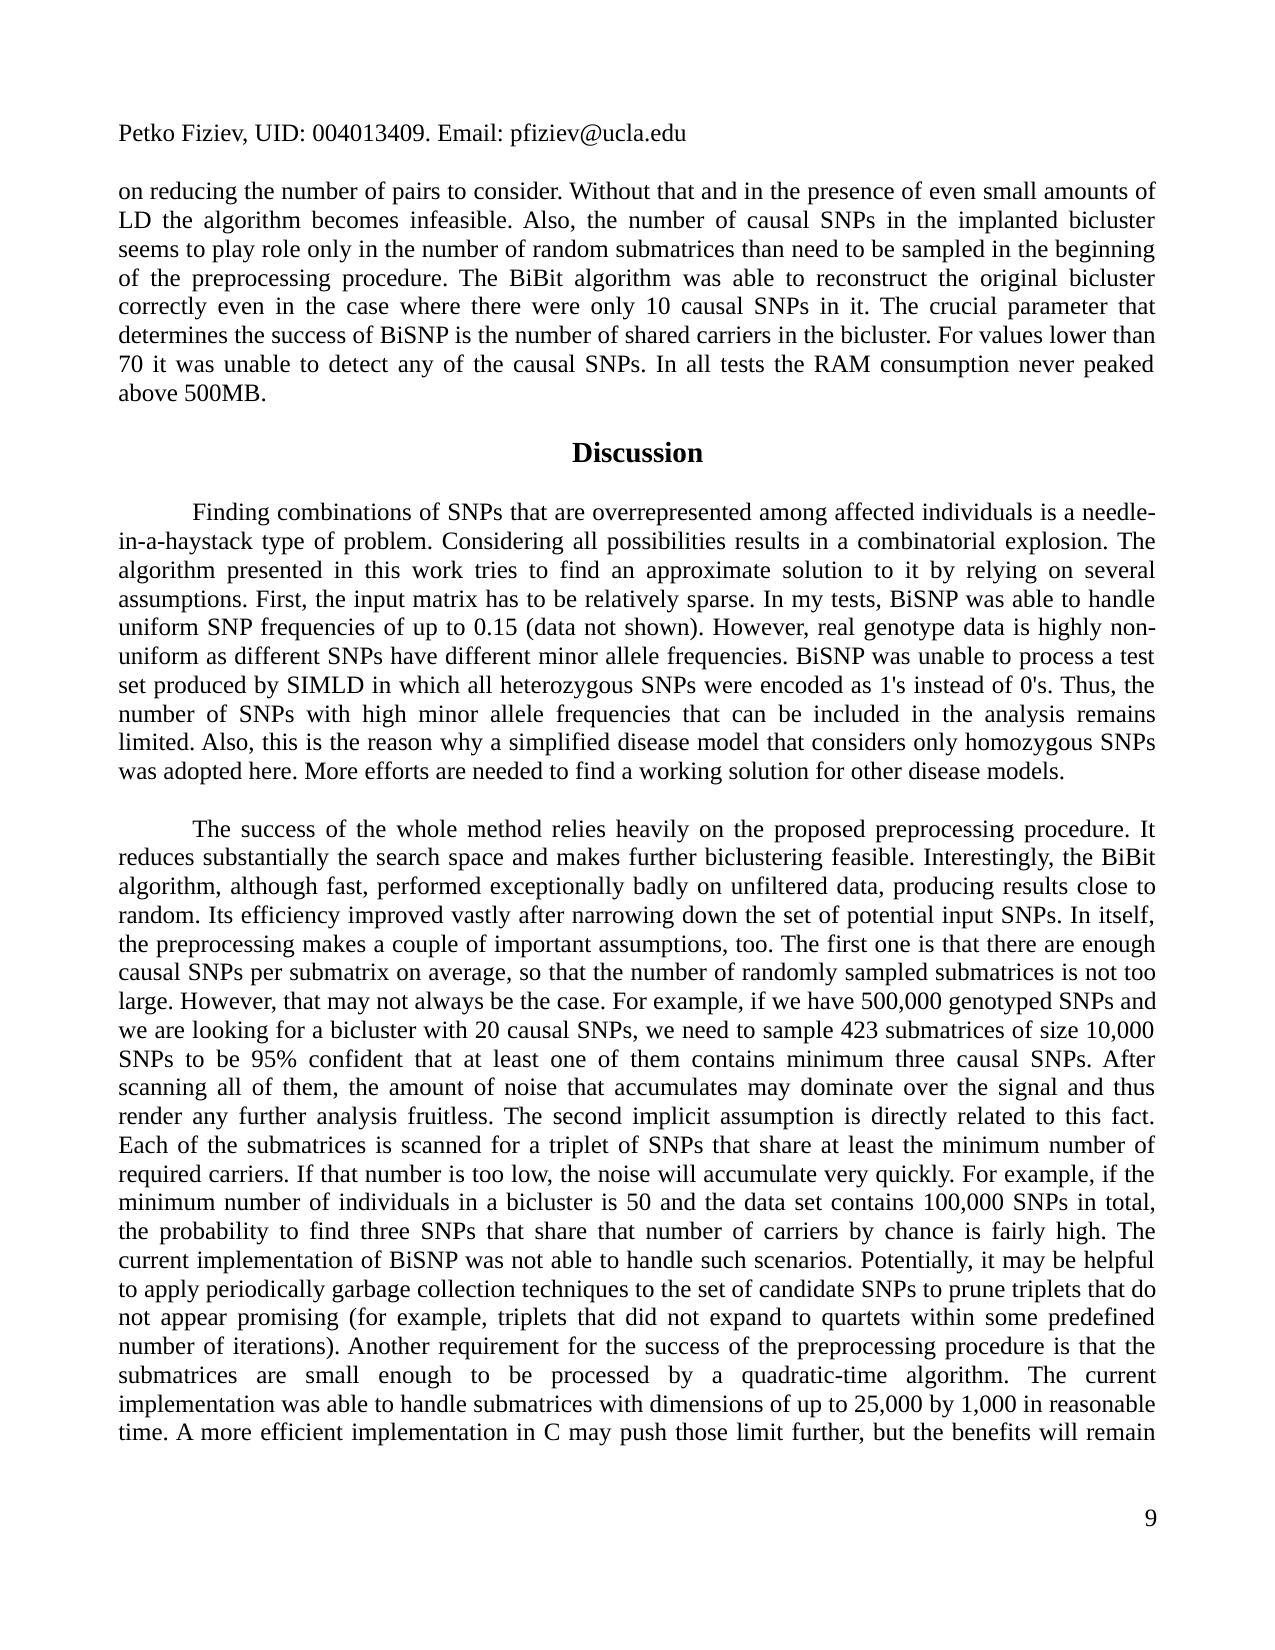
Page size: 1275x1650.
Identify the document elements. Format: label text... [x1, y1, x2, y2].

text The success of the whole method relies heavily on the proposed preprocessing procedure. It reduces substantially the search space and makes further biclustering feasible. Interestingly, the BiBit algorithm, although fast, performed exceptionally badly on unfiltered data, producing results close to random. Its efficiency improved vastly after narrowing down the set of potential input SNPs. In itself, the preprocessing makes a couple of important assumptions, too. The first one is that there are enough causal SNPs per submatrix on average, so that the number of randomly sampled submatrices is not too large. However, that may not always be the case. For example, if we have 500,000 genotyped SNPs and we are looking for a bicluster with 20 causal SNPs, we need to sample 423 submatrices of size 10,000 SNPs to be 95% confident that at least one of them contains minimum three causal SNPs. After scanning all of them, the amount of noise that accumulates may dominate over the signal and thus render any further analysis fruitless. The second implicit assumption is directly related to this fact. Each of the submatrices is scanned for a triplet of SNPs that share at least the minimum number of required carriers. If that number is too low, the noise will accumulate very quickly. For example, if the minimum number of individuals in a bicluster is 50 and the data set contains 100,000 SNPs in total, the probability to find three SNPs that share that number of carriers by chance is fairly high. The current implementation of BiSNP was not able to handle such scenarios. Potentially, it may be helpful to apply periodically garbage collection techniques to the set of candidate SNPs to prune triplets that do not appear promising (for example, triplets that did not expand to quartets within some predefined number of iterations). Another requirement for the success of the preprocessing procedure is that the submatrices are small enough to be processed by a quadratic-time algorithm. The current implementation was able to handle submatrices with dimensions of up to 25,000 by 1,000 in reasonable time. A more efficient implementation in C may push those limit further, but the benefits will remain [118, 814, 1157, 1446]
text Finding combinations of SNPs that are overrepresented among affected individuals is a needle-in-a-haystack type of problem. Considering all possibilities results in a combinatorial explosion. The algorithm presented in this work tries to find an approximate solution to it by relying on several assumptions. First, the input matrix has to be relatively sparse. In my tests, BiSNP was able to handle uniform SNP frequencies of up to 0.15 (data not shown). However, real genotype data is highly non-uniform as different SNPs have different minor allele frequencies. BiSNP was unable to process a test set produced by SIMLD in which all heterozygous SNPs were encoded as 1's instead of 0's. Thus, the number of SNPs with high minor allele frequencies that can be included in the analysis remains limited. Also, this is the reason why a simplified disease model that considers only homozygous SNPs was adopted here. More efforts are needed to find a working solution for other disease models. [118, 497, 1157, 785]
text Discussion [118, 435, 1157, 469]
text on reducing the number of pairs to consider. Without that and in the presence of even small amounts of LD the algorithm becomes infeasible. Also, the number of causal SNPs in the implanted bicluster seems to play role only in the number of random submatrices than need to be sampled in the beginning of the preprocessing procedure. The BiBit algorithm was able to reconstruct the original bicluster correctly even in the case where there were only 10 causal SNPs in it. The crucial parameter that determines the success of BiSNP is the number of shared carriers in the bicluster. For values lower than 70 it was unable to detect any of the causal SNPs. In all tests the RAM consumption never peaked above 500MB. [118, 176, 1157, 406]
